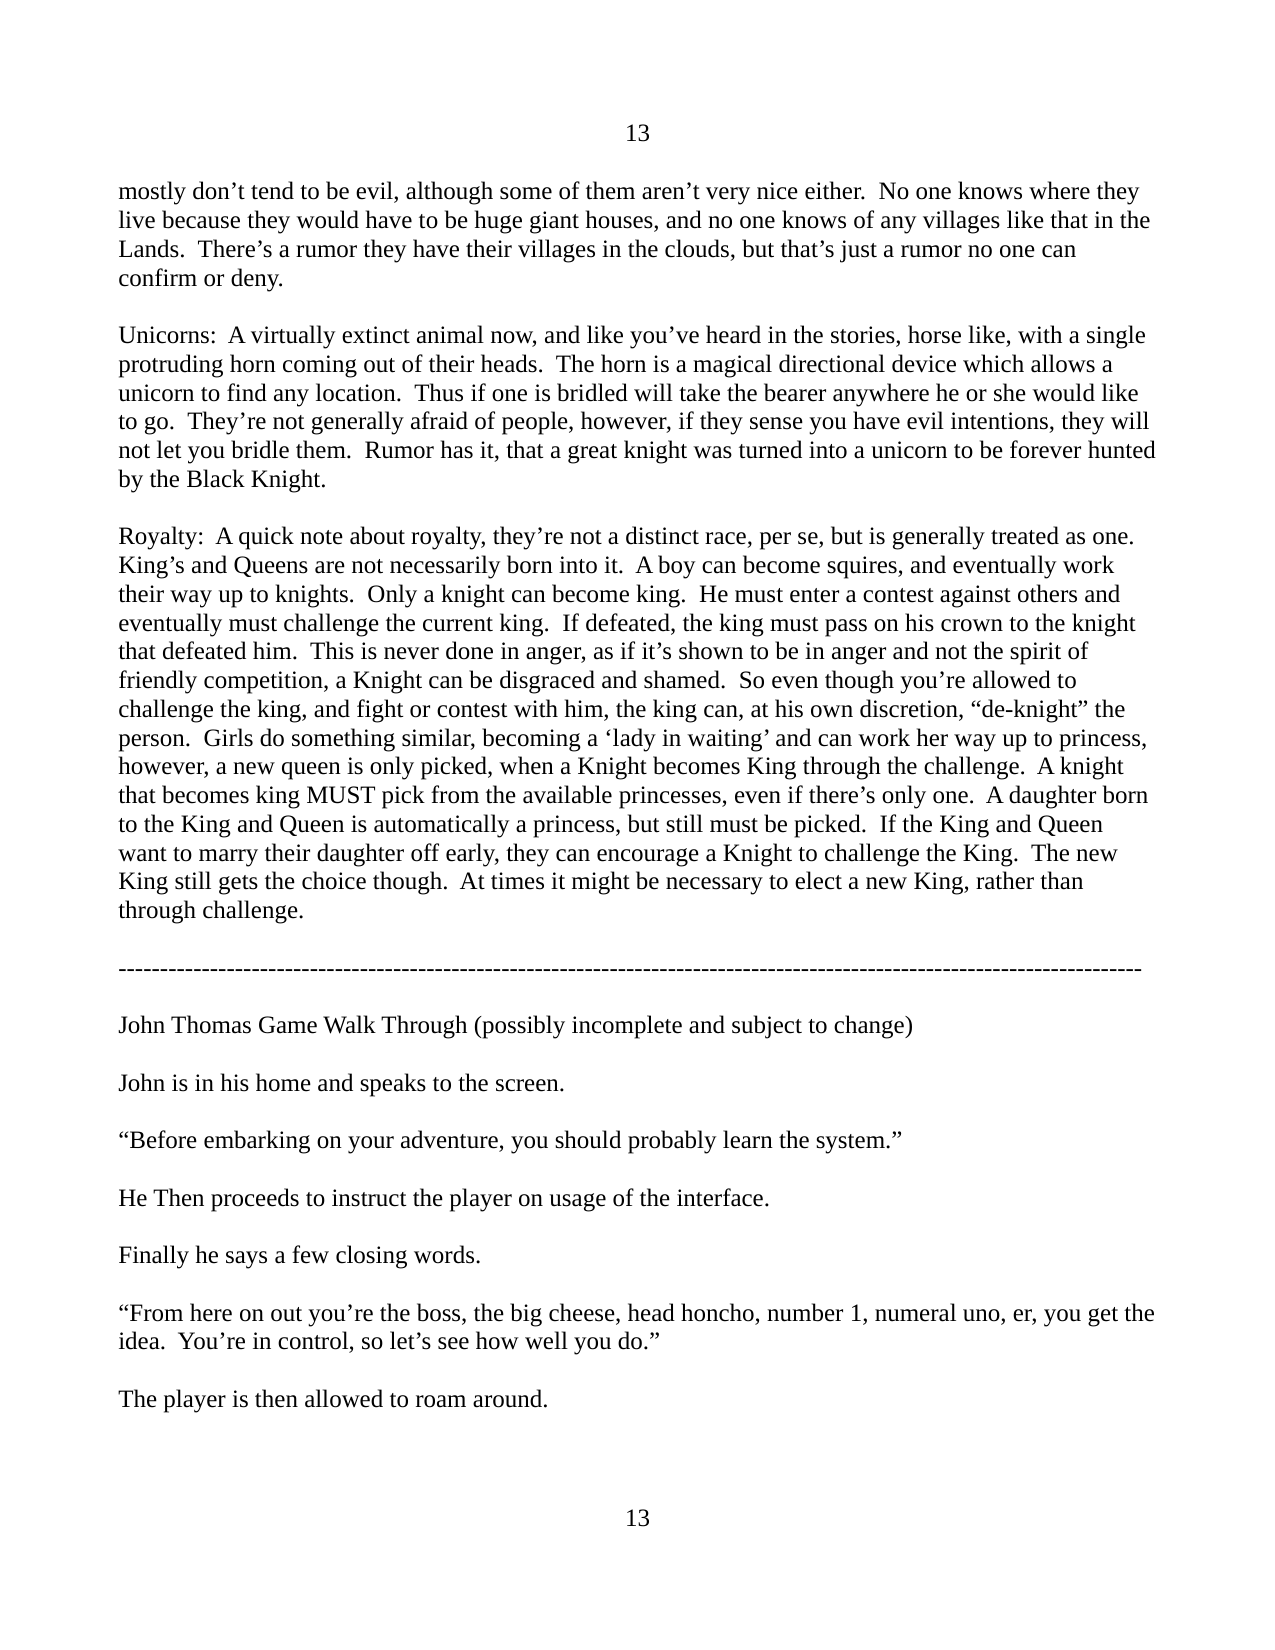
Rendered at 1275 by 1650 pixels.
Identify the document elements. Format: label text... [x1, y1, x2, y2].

text Royalty: A quick note about royalty, they’re not a distinct race, per se, but is generally treated as one. King’s and Queens are not necessarily born into it. A boy can become squires, and eventually work their way up to knights. Only a knight can become king. He must enter a contest against others and eventually must challenge the current king. If defeated, the king must pass on his crown to the knight that defeated him. This is never done in anger, as if it’s shown to be in anger and not the spirit of friendly competition, a Knight can be disgraced and shamed. So even though you’re allowed to challenge the king, and fight or contest with him, the king can, at his own discretion, “de-knight” the person. Girls do something similar, becoming a ‘lady in waiting’ and can work her way up to princess, however, a new queen is only picked, when a Knight becomes King through the challenge. A knight that becomes king MUST pick from the available princesses, even if there’s only one. A daughter born to the King and Queen is automatically a princess, but still must be picked. If the King and Queen want to marry their daughter off early, they can encourage a Knight to challenge the King. The new King still gets the choice though. At times it might be necessary to elect a new King, rather than through challenge. [118, 521, 1157, 924]
text John Thomas Game Walk Through (possibly incomplete and subject to change) [118, 1010, 1157, 1039]
text Unicorns: A virtually extinct animal now, and like you’ve heard in the stories, horse like, with a single protruding horn coming out of their heads. The horn is a magical directional device which allows a unicorn to find any location. Thus if one is bridled will take the bearer anywhere he or she would like to go. They’re not generally afraid of people, however, if they sense you have evil intentions, they will not let you bridle them. Rumor has it, that a great knight was turned into a unicorn to be forever hunted by the Black Knight. [118, 320, 1157, 493]
text The player is then allowed to roam around. [118, 1384, 1157, 1413]
text He Then proceeds to instruct the player on usage of the interface. [118, 1183, 1157, 1211]
text --------------------------------------------------------------------------------------------------------------------------- [118, 953, 1157, 981]
text John is in his home and speaks to the screen. [118, 1068, 1157, 1096]
text mostly don’t tend to be evil, although some of them aren’t very nice either. No one knows where they live because they would have to be huge giant houses, and no one knows of any villages like that in the Lands. There’s a rumor they have their villages in the clouds, but that’s just a rumor no one can confirm or deny. [118, 176, 1157, 291]
text Finally he says a few closing words. [118, 1240, 1157, 1269]
text “Before embarking on your adventure, you should probably learn the system.” [118, 1125, 1157, 1154]
text “From here on out you’re the boss, the big cheese, head honcho, number 1, numeral uno, er, you get the idea. You’re in control, so let’s see how well you do.” [118, 1298, 1157, 1355]
